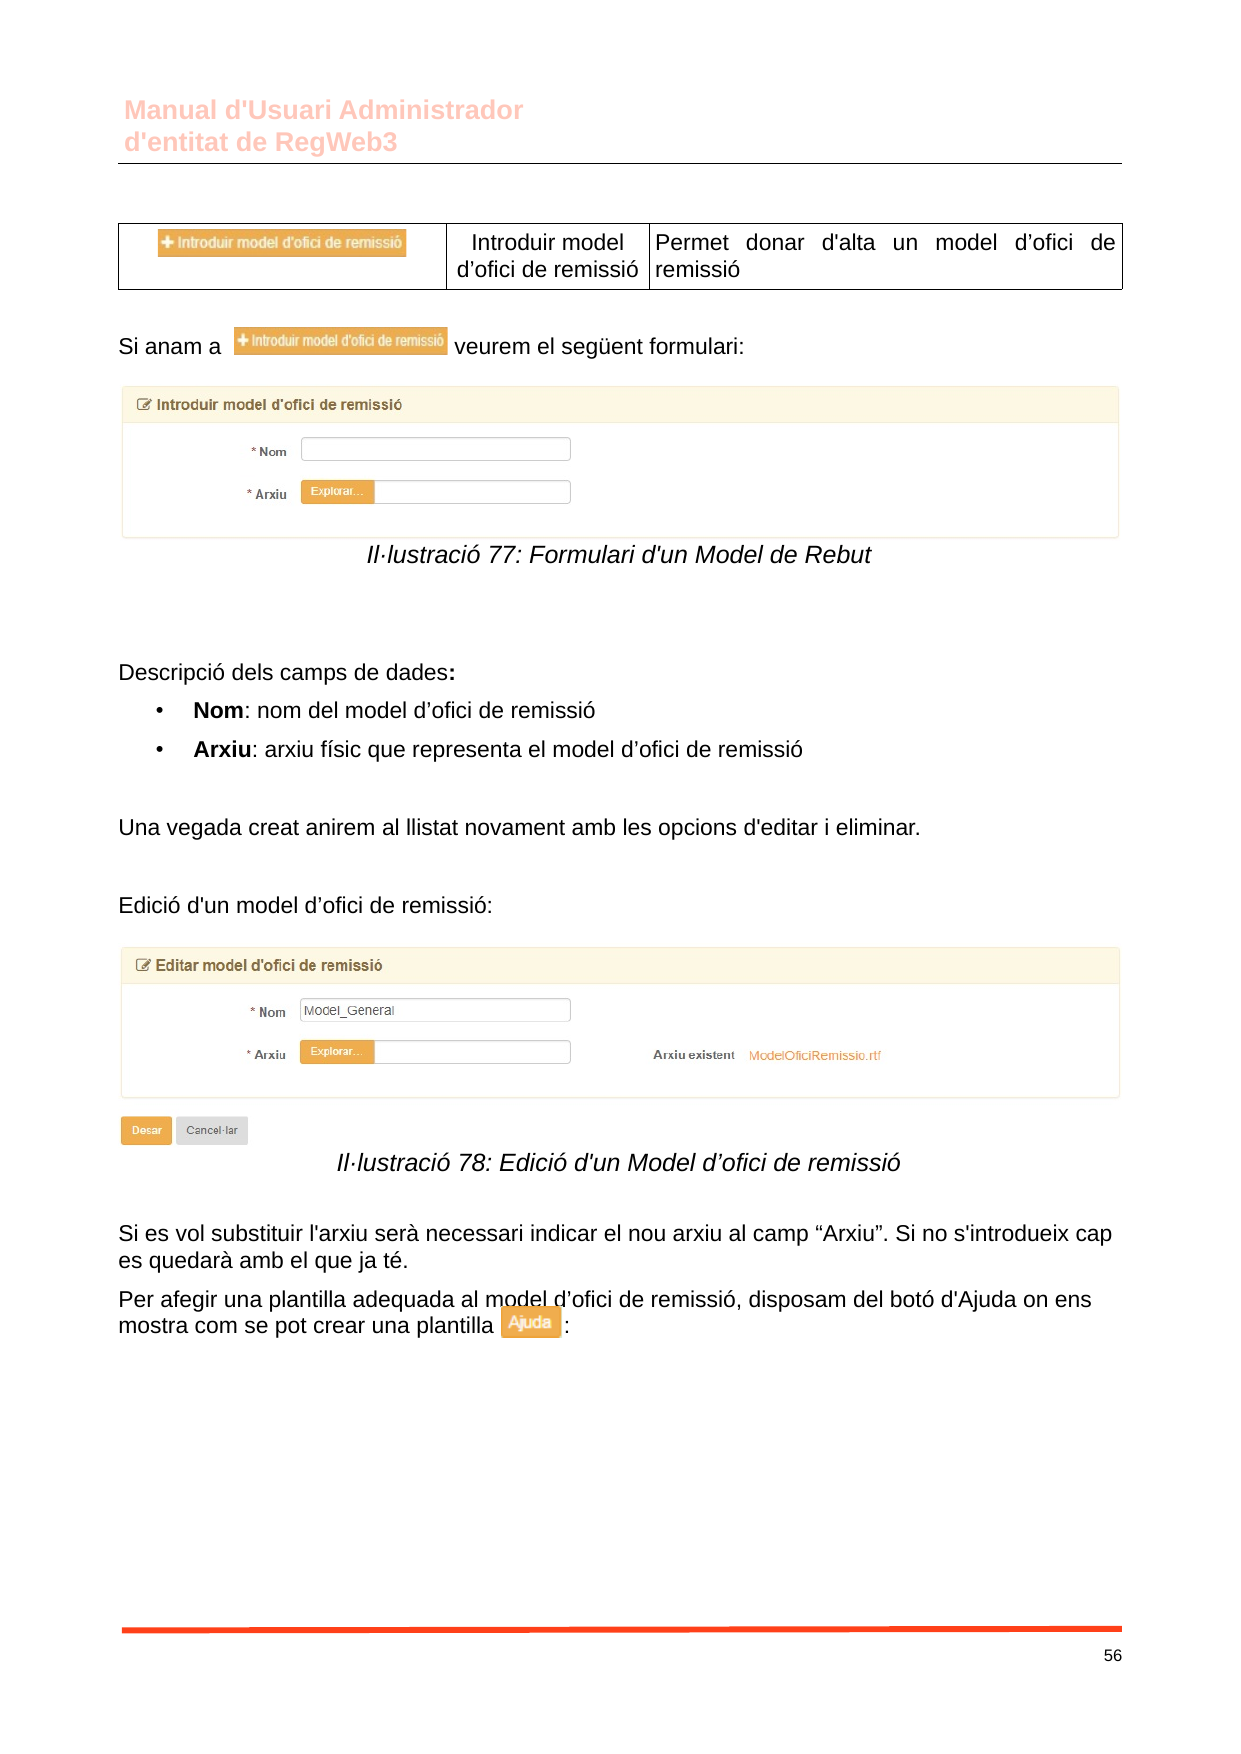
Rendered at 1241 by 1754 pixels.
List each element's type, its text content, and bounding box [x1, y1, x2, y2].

text Si es vol substituir l'arxiu serà necessari indicar el nou arxiu al camp “Arxiu”. Si no s'introdueix cap es quedarà amb el que ja té. [118, 1220, 1122, 1273]
list Nom: nom del model d’ofici de remissió [156, 697, 1122, 724]
table_cell Introduir model d’ofici de remissió [447, 224, 649, 289]
text Descripció dels camps de dades: [118, 659, 1122, 685]
picture [119, 384, 1121, 541]
picture [501, 1306, 563, 1338]
text Edició d'un model d’ofici de remissió: [118, 892, 1122, 918]
table_cell [119, 224, 446, 289]
table_cell Permet donar d'alta un model d’ofici de remissió [650, 224, 1122, 289]
picture [234, 327, 448, 355]
text Il·lustració : Edició d'un Model d’ofici de remissió [118, 1148, 1122, 1176]
text Una vegada creat anirem al llistat novament amb les opcions d'editar i eliminar. [118, 814, 1122, 840]
text Per afegir una plantilla adequada al model d’ofici de remissió, disposam del botó d'Ajuda on ens mostra com se pot crear una plantilla : [118, 1286, 1122, 1338]
text Si anam a veurem el següent formulari: [118, 328, 1122, 359]
list Arxiu: arxiu físic que representa el model d’ofici de remissió [156, 736, 1122, 763]
text Il·lustració : Formulari d'un Model de Rebut [119, 541, 1121, 569]
picture [118, 943, 1123, 1148]
picture [157, 229, 407, 257]
